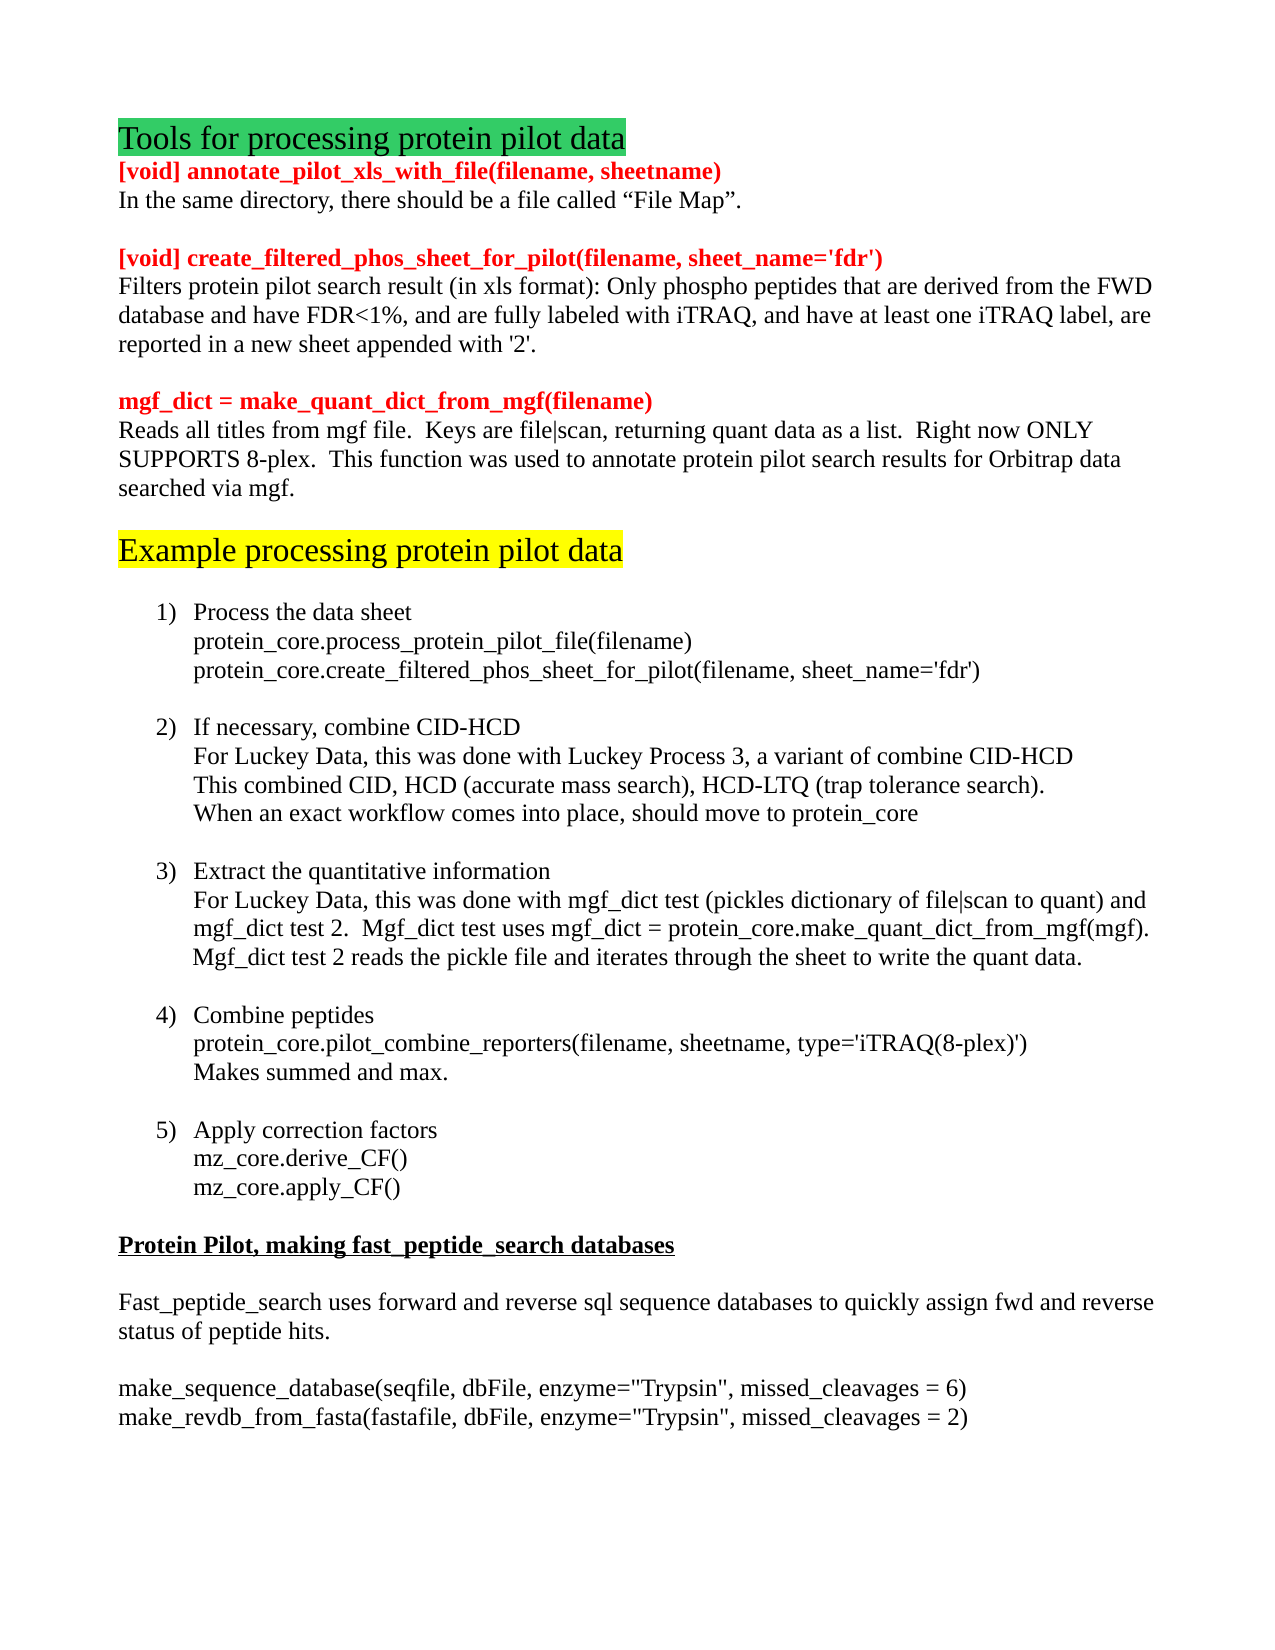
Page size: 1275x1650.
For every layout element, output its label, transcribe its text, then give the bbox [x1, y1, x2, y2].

text Filters protein pilot search result (in xls format): Only phospho peptides that are derived from the FWD database and have FDR<1%, and are fully labeled with iTRAQ, and have at least one iTRAQ label, are reported in a new sheet appended with '2'. [118, 271, 1157, 358]
text make_revdb_from_fasta(fastafile, dbFile, enzyme="Trypsin", missed_cleavages = 2) [118, 1402, 1157, 1431]
text Reads all titles from mgf file. Keys are file|scan, returning quant data as a list. Right now ONLY SUPPORTS 8-plex. This function was used to annotate protein pilot search results for Orbitrap data searched via mgf. [118, 415, 1157, 501]
list Process the data sheet [156, 597, 1157, 626]
text mgf_dict = make_quant_dict_from_mgf(filename) [118, 386, 1157, 415]
list When an exact workflow comes into place, should move to protein_core [156, 798, 1157, 827]
text Example processing protein pilot data [118, 530, 1157, 568]
list Apply correction factors [156, 1115, 1157, 1143]
text [void] create_filtered_phos_sheet_for_pilot(filename, sheet_name='fdr') [118, 243, 1157, 271]
list mz_core.apply_CF() [156, 1172, 1157, 1201]
list This combined CID, HCD (accurate mass search), HCD-LTQ (trap tolerance search). [156, 770, 1157, 798]
list mz_core.derive_CF() [156, 1143, 1157, 1172]
list For Luckey Data, this was done with Luckey Process 3, a variant of combine CID-HCD [156, 741, 1157, 770]
text Protein Pilot, making fast_peptide_search databases [118, 1230, 1157, 1258]
text make_sequence_database(seqfile, dbFile, enzyme="Trypsin", missed_cleavages = 6) [118, 1373, 1157, 1402]
list protein_core.pilot_combine_reporters(filename, sheetname, type='iTRAQ(8-plex)') [156, 1028, 1157, 1057]
list protein_core.process_protein_pilot_file(filename) [156, 626, 1157, 655]
text Fast_peptide_search uses forward and reverse sql sequence databases to quickly assign fwd and reverse status of peptide hits. [118, 1287, 1157, 1345]
text Mgf_dict test 2 reads the pickle file and iterates through the sheet to write the quant data. [118, 942, 1157, 971]
text Tools for processing protein pilot data [118, 118, 1157, 156]
list Combine peptides [156, 1000, 1157, 1028]
list For Luckey Data, this was done with mgf_dict test (pickles dictionary of file|scan to quant) and mgf_dict test 2. Mgf_dict test uses mgf_dict = protein_core.make_quant_dict_from_mgf(mgf). [156, 885, 1157, 942]
list Makes summed and max. [156, 1057, 1157, 1086]
list protein_core.create_filtered_phos_sheet_for_pilot(filename, sheet_name='fdr') [156, 655, 1157, 683]
list Extract the quantitative information [156, 856, 1157, 885]
list If necessary, combine CID-HCD [156, 712, 1157, 741]
text [void] annotate_pilot_xls_with_file(filename, sheetname) [118, 156, 1157, 185]
text In the same directory, there should be a file called “File Map”. [118, 185, 1157, 214]
